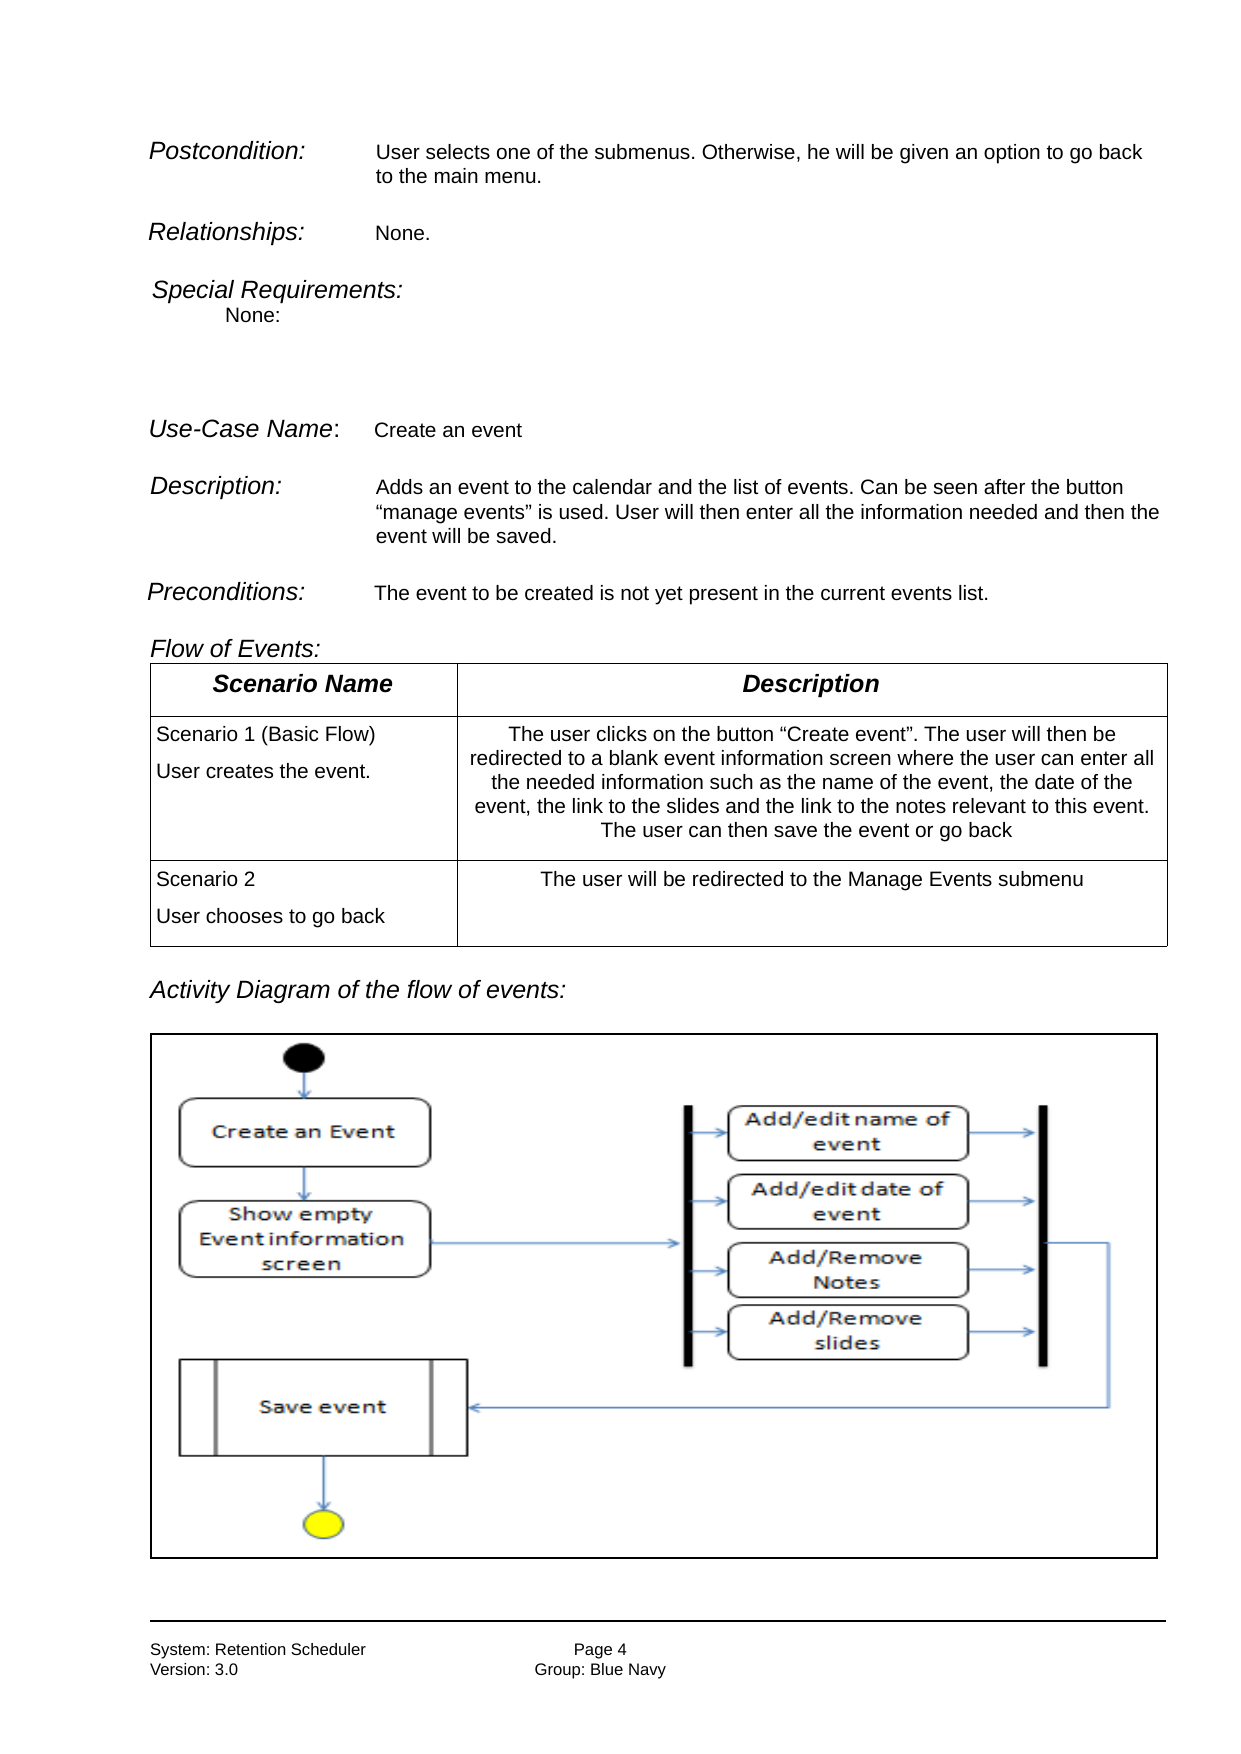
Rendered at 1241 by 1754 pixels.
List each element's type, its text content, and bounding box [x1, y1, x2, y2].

text Flow of Events: [150, 634, 1166, 663]
text None: [225, 303, 1166, 327]
text Preconditions: The event to be created is not yet present in the current events list. [147, 576, 1166, 605]
table_header Description [458, 664, 1167, 716]
table_cell Scenario 1 (Basic Flow) User creates the event. [151, 717, 457, 860]
text Activity Diagram of the flow of events: [150, 975, 1166, 1004]
table_cell The user clicks on the button “Create event”. The user will then be redirected to a blank event information screen where the user can enter all the needed information such as the name of the event, the date of the event, the link to the slides and the link to the notes relevant to this event. The user can then save the event or go back [458, 717, 1167, 860]
table_header Scenario Name [151, 664, 457, 716]
text Description: Adds an event to the calendar and the list of events. Can be seen after the button “manage events” is used. User will then enter all the information needed and then the event will be saved. [150, 471, 1166, 548]
text Special Requirements: [152, 274, 1166, 303]
text Postcondition: User selects one of the submenus. Otherwise, he will be given an option to go back to the main menu. [148, 136, 1166, 188]
text Use-Case Name: Create an event [148, 413, 1166, 442]
text Relationships: None. [148, 217, 1166, 246]
table_cell The user will be redirected to the Manage Events submenu [458, 861, 1167, 946]
table_cell Scenario 2 User chooses to go back [151, 861, 457, 946]
